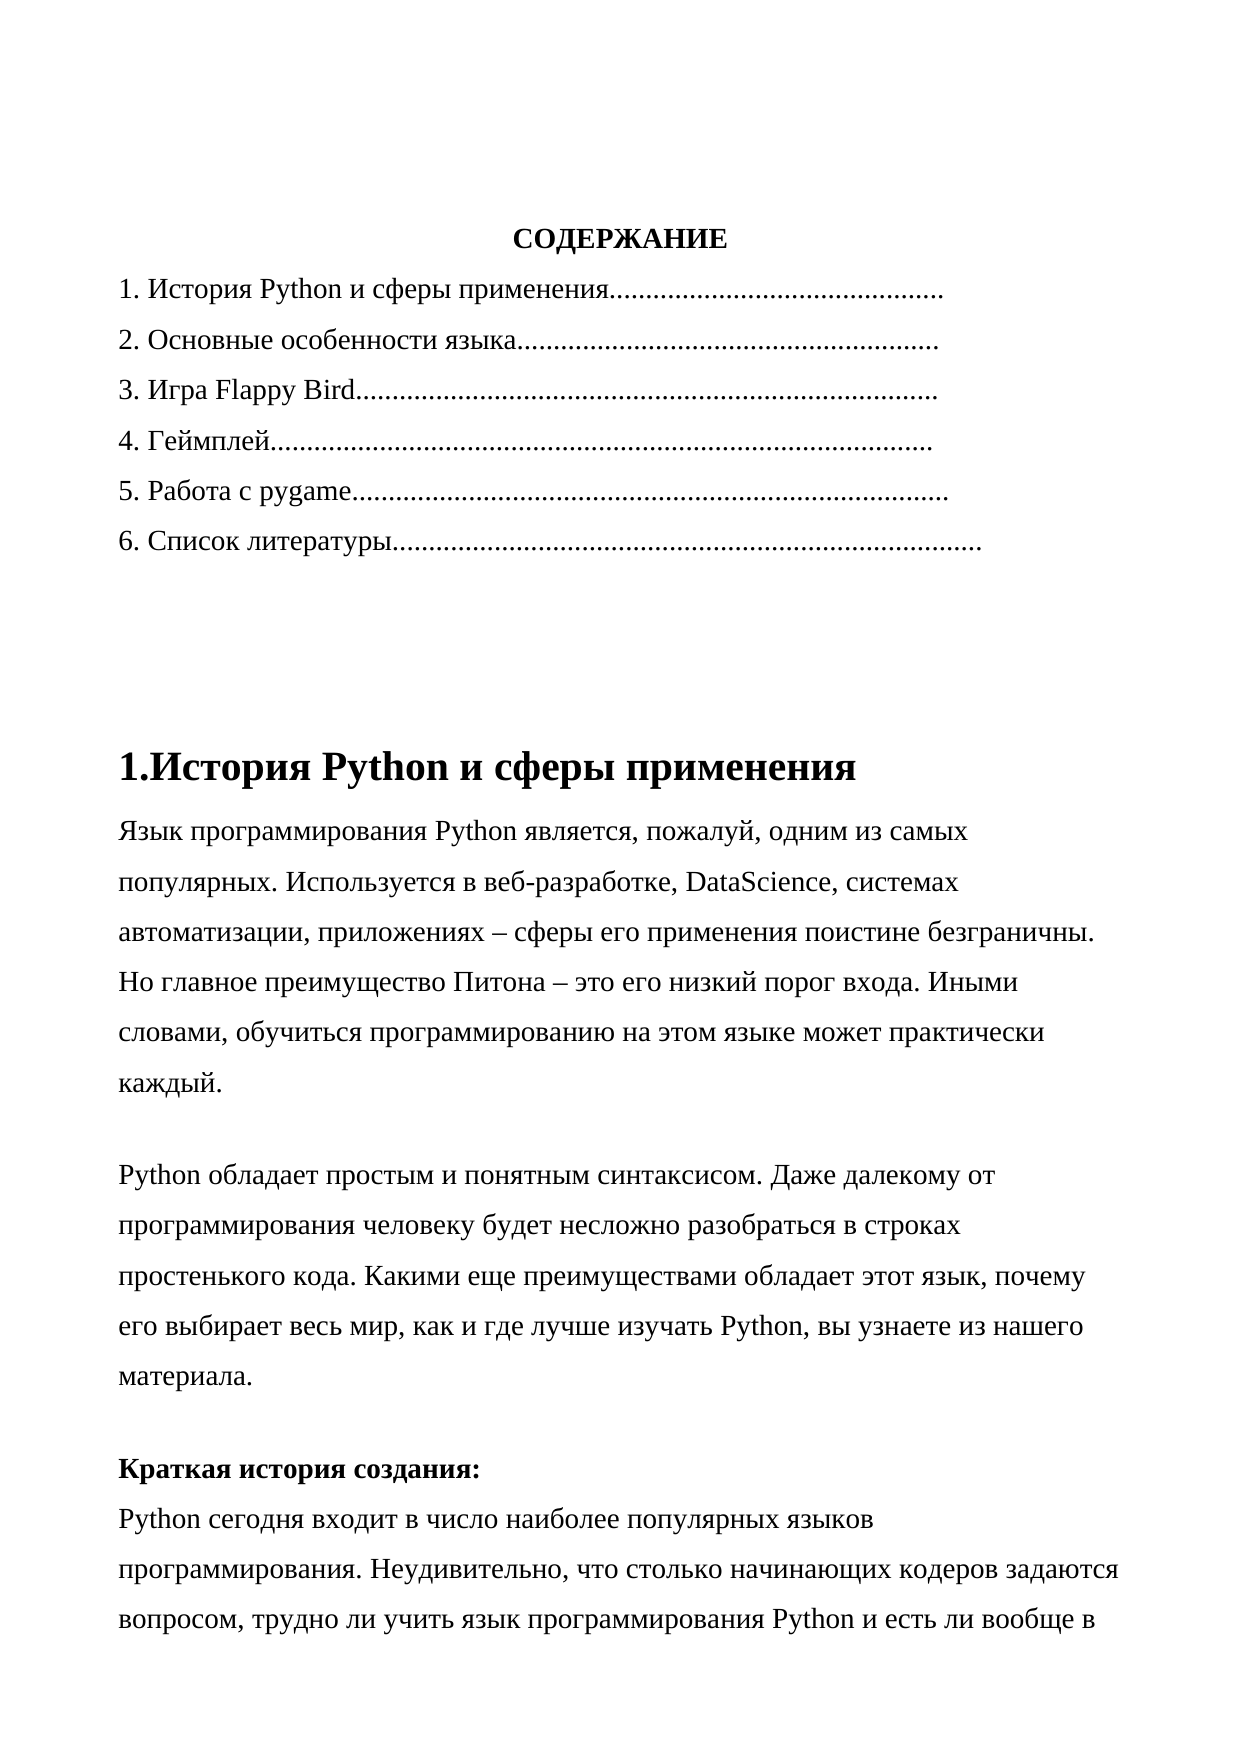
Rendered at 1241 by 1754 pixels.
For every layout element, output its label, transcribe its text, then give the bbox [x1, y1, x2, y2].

text 2. Основные особенности языка.......................................................... [118, 322, 1122, 356]
text Язык программирования Python является, пожалуй, одним из самых популярных. Используется в веб-разработке, DataScience, системах автоматизации, приложениях – сферы его применения поистине безграничны. Но главное преимущество Питона – это его низкий порог входа. Иными словами, обучиться программированию на этом языке может практически каждый. [118, 813, 1122, 1098]
text Python обладает простым и понятным синтаксисом. Даже далекому от программирования человеку будет несложно разобраться в строках простенького кода. Какими еще преимуществами обладает этот язык, почему его выбирает весь мир, как и где лучше изучать Python, вы узнаете из нашего материала. [118, 1157, 1122, 1392]
text СОДЕРЖАНИЕ [118, 221, 1122, 255]
text 1. История Python и сферы применения.............................................. [118, 272, 1122, 305]
text 6. Список литературы................................................................................. [118, 523, 1122, 557]
text 1.История Python и сферы применения [118, 741, 1122, 789]
text Краткая история создания: [118, 1451, 1122, 1484]
text 3. Игра Flappy Bird................................................................................ [118, 372, 1122, 406]
text 5. Работа с pygame.................................................................................. [118, 473, 1122, 506]
text Python сегодня входит в число наиболее популярных языков программирования. Неудивительно, что столько начинающих кодеров задаются вопросом, трудно ли учить язык программирования Python и есть ли вообще в [118, 1501, 1122, 1635]
text 4. Геймплей........................................................................................... [118, 423, 1122, 456]
